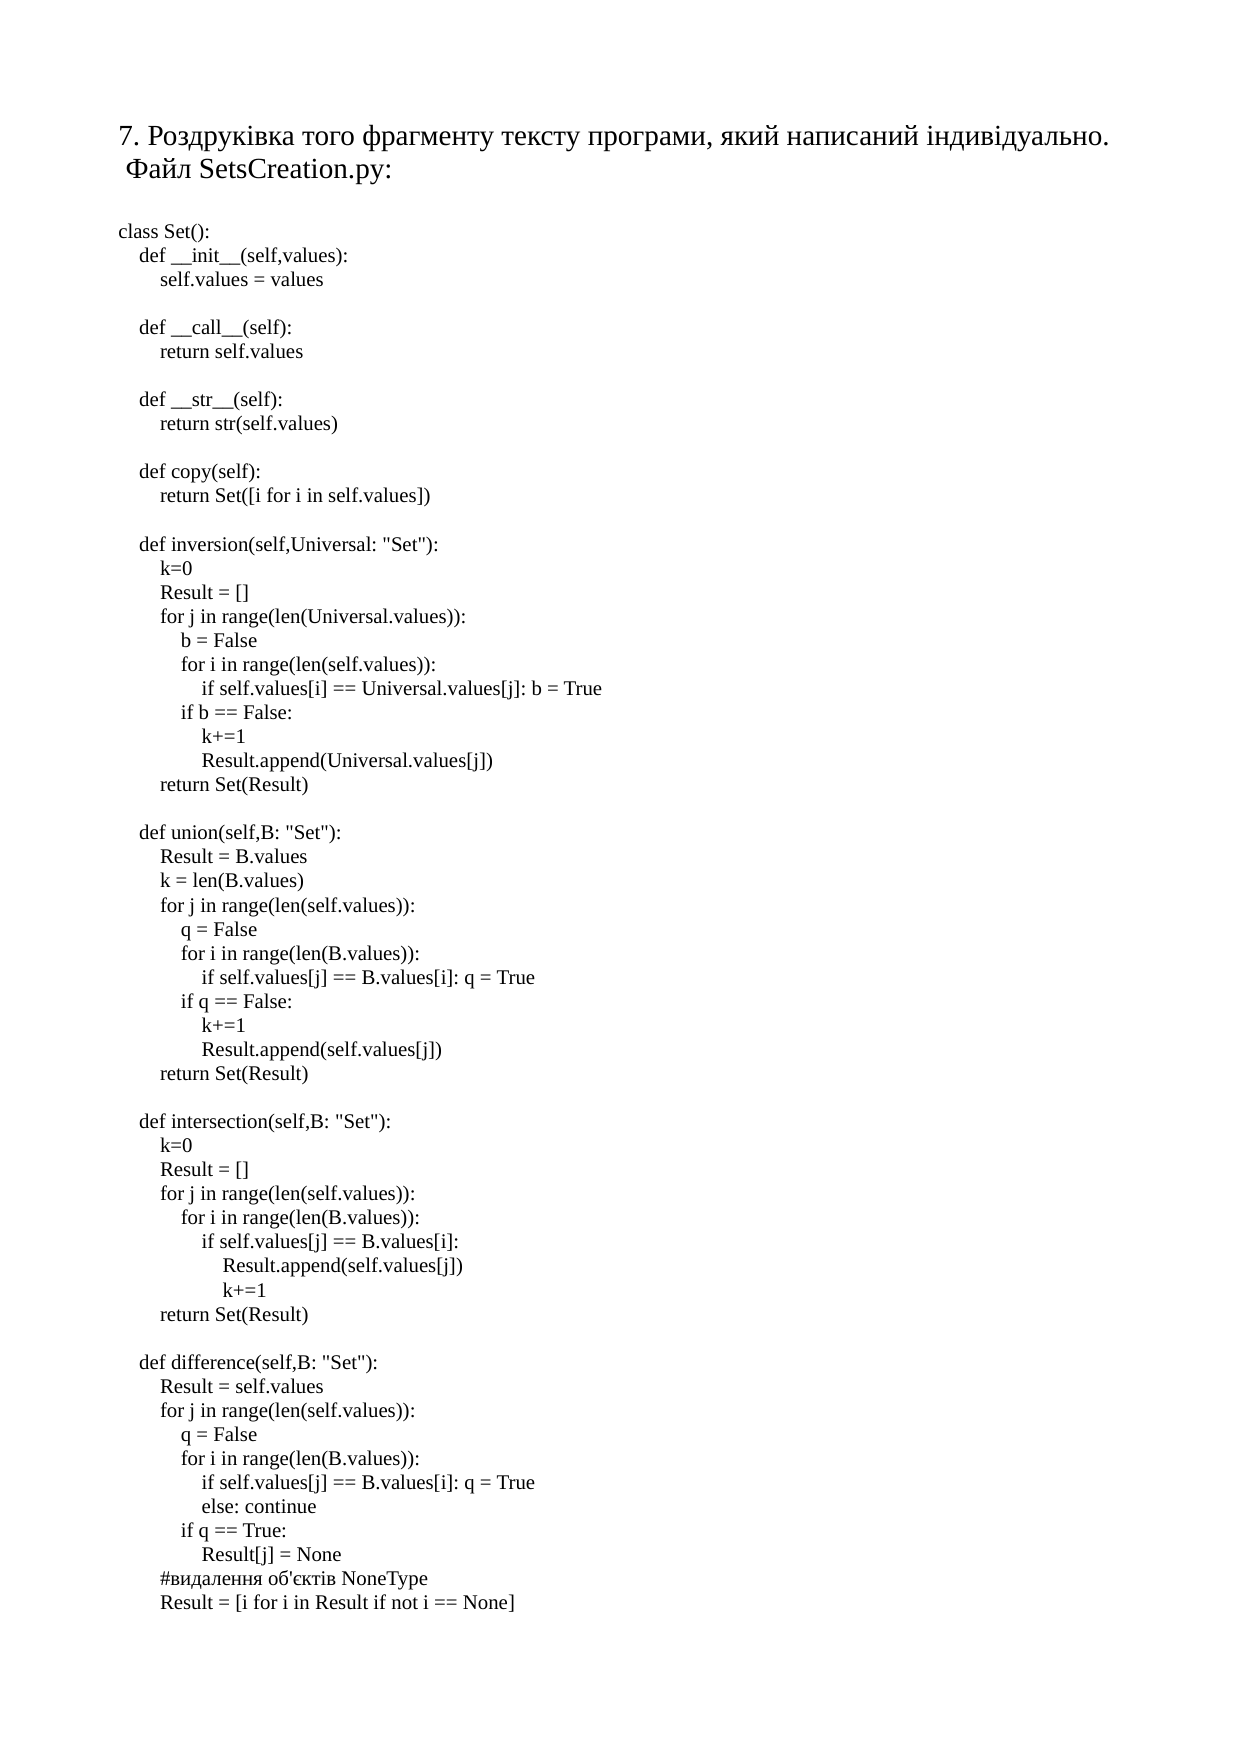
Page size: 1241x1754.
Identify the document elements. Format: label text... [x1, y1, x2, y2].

text if self.values[j] == B.values[i]: [118, 1229, 1122, 1253]
text def __str__(self): [118, 387, 1122, 411]
text 7. Роздруківка того фрагменту тексту програми, який написаний індивідуально. [118, 118, 1122, 152]
text for j in range(len(self.values)): [118, 1181, 1122, 1205]
text for i in range(len(B.values)): [118, 941, 1122, 965]
text return Set(Result) [118, 1061, 1122, 1085]
text def __call__(self): [118, 315, 1122, 339]
text Result = [i for i in Result if not i == None] [118, 1590, 1122, 1614]
text for i in range(len(B.values)): [118, 1205, 1122, 1229]
text if self.values[j] == B.values[i]: q = True [118, 965, 1122, 989]
text if q == False: [118, 989, 1122, 1013]
text k=0 [118, 556, 1122, 580]
text Result.append(self.values[j]) [118, 1253, 1122, 1277]
text return str(self.values) [118, 411, 1122, 435]
text Result.append(Universal.values[j]) [118, 748, 1122, 772]
text if self.values[j] == B.values[i]: q = True [118, 1470, 1122, 1494]
text q = False [118, 917, 1122, 941]
text b = False [118, 628, 1122, 652]
text self.values = values [118, 267, 1122, 291]
text if b == False: [118, 700, 1122, 724]
text def copy(self): [118, 459, 1122, 483]
text Result[j] = None [118, 1542, 1122, 1566]
text if q == True: [118, 1518, 1122, 1542]
text k=0 [118, 1133, 1122, 1157]
text Result = self.values [118, 1374, 1122, 1398]
text Файл SetsCreation.py: [118, 152, 1122, 185]
text def union(self,B: "Set"): [118, 820, 1122, 844]
text for i in range(len(B.values)): [118, 1446, 1122, 1470]
text k+=1 [118, 1013, 1122, 1037]
text #видалення об'єктів NoneType [118, 1566, 1122, 1590]
text def __init__(self,values): [118, 243, 1122, 267]
text def difference(self,B: "Set"): [118, 1350, 1122, 1374]
text q = False [118, 1422, 1122, 1446]
text def inversion(self,Universal: "Set"): [118, 532, 1122, 556]
text if self.values[i] == Universal.values[j]: b = True [118, 676, 1122, 700]
text Result = B.values [118, 844, 1122, 868]
text for j in range(len(Universal.values)): [118, 604, 1122, 628]
text return Set(Result) [118, 772, 1122, 796]
text return Set(Result) [118, 1302, 1122, 1326]
text k+=1 [118, 1277, 1122, 1302]
text return self.values [118, 339, 1122, 363]
text for j in range(len(self.values)): [118, 892, 1122, 917]
text return Set([i for i in self.values]) [118, 483, 1122, 507]
text else: continue [118, 1494, 1122, 1518]
text class Set(): [118, 219, 1122, 243]
text Result = [] [118, 580, 1122, 604]
text for i in range(len(self.values)): [118, 652, 1122, 676]
text Result.append(self.values[j]) [118, 1037, 1122, 1061]
text Result = [] [118, 1157, 1122, 1181]
text for j in range(len(self.values)): [118, 1398, 1122, 1422]
text k = len(B.values) [118, 868, 1122, 892]
text k+=1 [118, 724, 1122, 748]
text def intersection(self,B: "Set"): [118, 1109, 1122, 1133]
